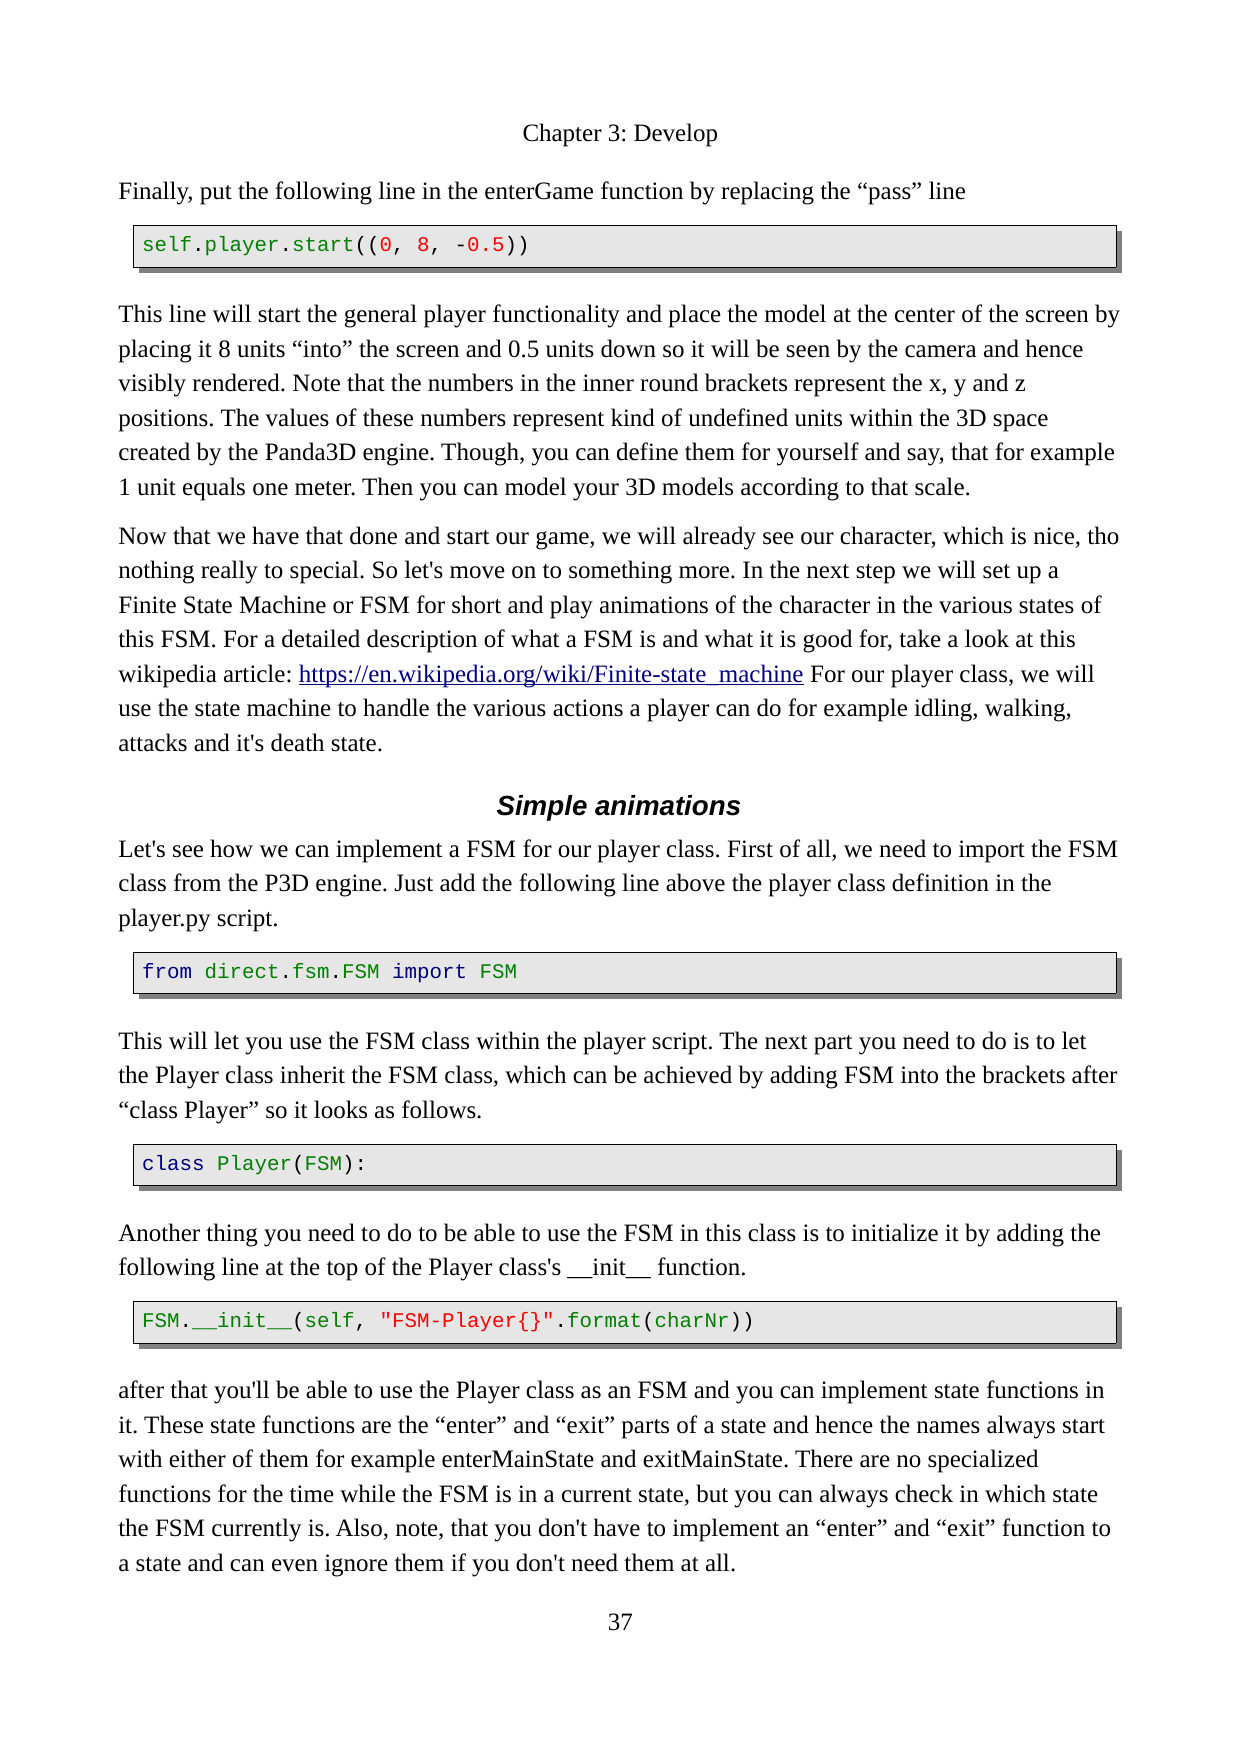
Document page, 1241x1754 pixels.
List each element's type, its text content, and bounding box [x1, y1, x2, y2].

text class Player(FSM): [134, 1145, 1116, 1185]
text after that you'll be able to use the Player class as an FSM and you can implement state functions in it. These state functions are the “enter” and “exit” parts of a state and hence the names always start with either of them for example enterMainState and exitMainState. There are no specialized functions for the time while the FSM is in a current state, but you can always check in which state the FSM currently is. Also, note, that you don't have to implement an “enter” and “exit” function to a state and can even ignore them if you don't need them at all. [118, 1376, 1122, 1577]
text This will let you use the FSM class within the player script. The next part you need to do is to let the Player class inherit the FSM class, which can be achieved by adding FSM into the brackets after “class Player” so it looks as follows. [118, 1026, 1122, 1123]
text Now that we have that done and start our game, we will already see our character, which is nice, tho nothing really to special. So let's move on to something more. In the next step we will set up a Finite State Machine or FSM for short and play animations of the character in the various states of this FSM. For a detailed description of what a FSM is and what it is good for, take a look at this wikipedia article: https://en.wikipedia.org/wiki/Finite-state_machine For our player class, we will use the state machine to handle the various actions a player can do for example idling, walking, attacks and it's death state. [118, 521, 1122, 757]
text from direct.fsm.FSM import FSM [134, 953, 1116, 993]
text FSM.__init__(self, "FSM-Player{}".format(charNr)) [134, 1302, 1116, 1343]
text self.player.start((0, 8, -0.5)) [134, 226, 1116, 267]
text Another thing you need to do to be able to use the FSM in this class is to initialize it by adding the following line at the top of the Player class's __init__ function. [118, 1218, 1122, 1281]
subtitle Simple animations [118, 789, 1122, 821]
text This line will start the general player functionality and place the model at the center of the screen by placing it 8 units “into” the screen and 0.5 units down so it will be seen by the camera and hence visibly rendered. Note that the numbers in the inner round brackets represent the x, y and z positions. The values of these numbers represent kind of undefined units within the 3D space created by the Panda3D engine. Though, you can define them for yourself and say, that for example 1 unit equals one meter. Then you can model your 3D models according to that scale. [118, 299, 1122, 501]
text Let's see how we can implement a FSM for our player class. First of all, we need to import the FSM class from the P3D engine. Just add the following line above the player class definition in the player.py script. [118, 834, 1122, 931]
text Finally, put the following line in the enterGame function by replacing the “pass” line [118, 176, 1122, 205]
